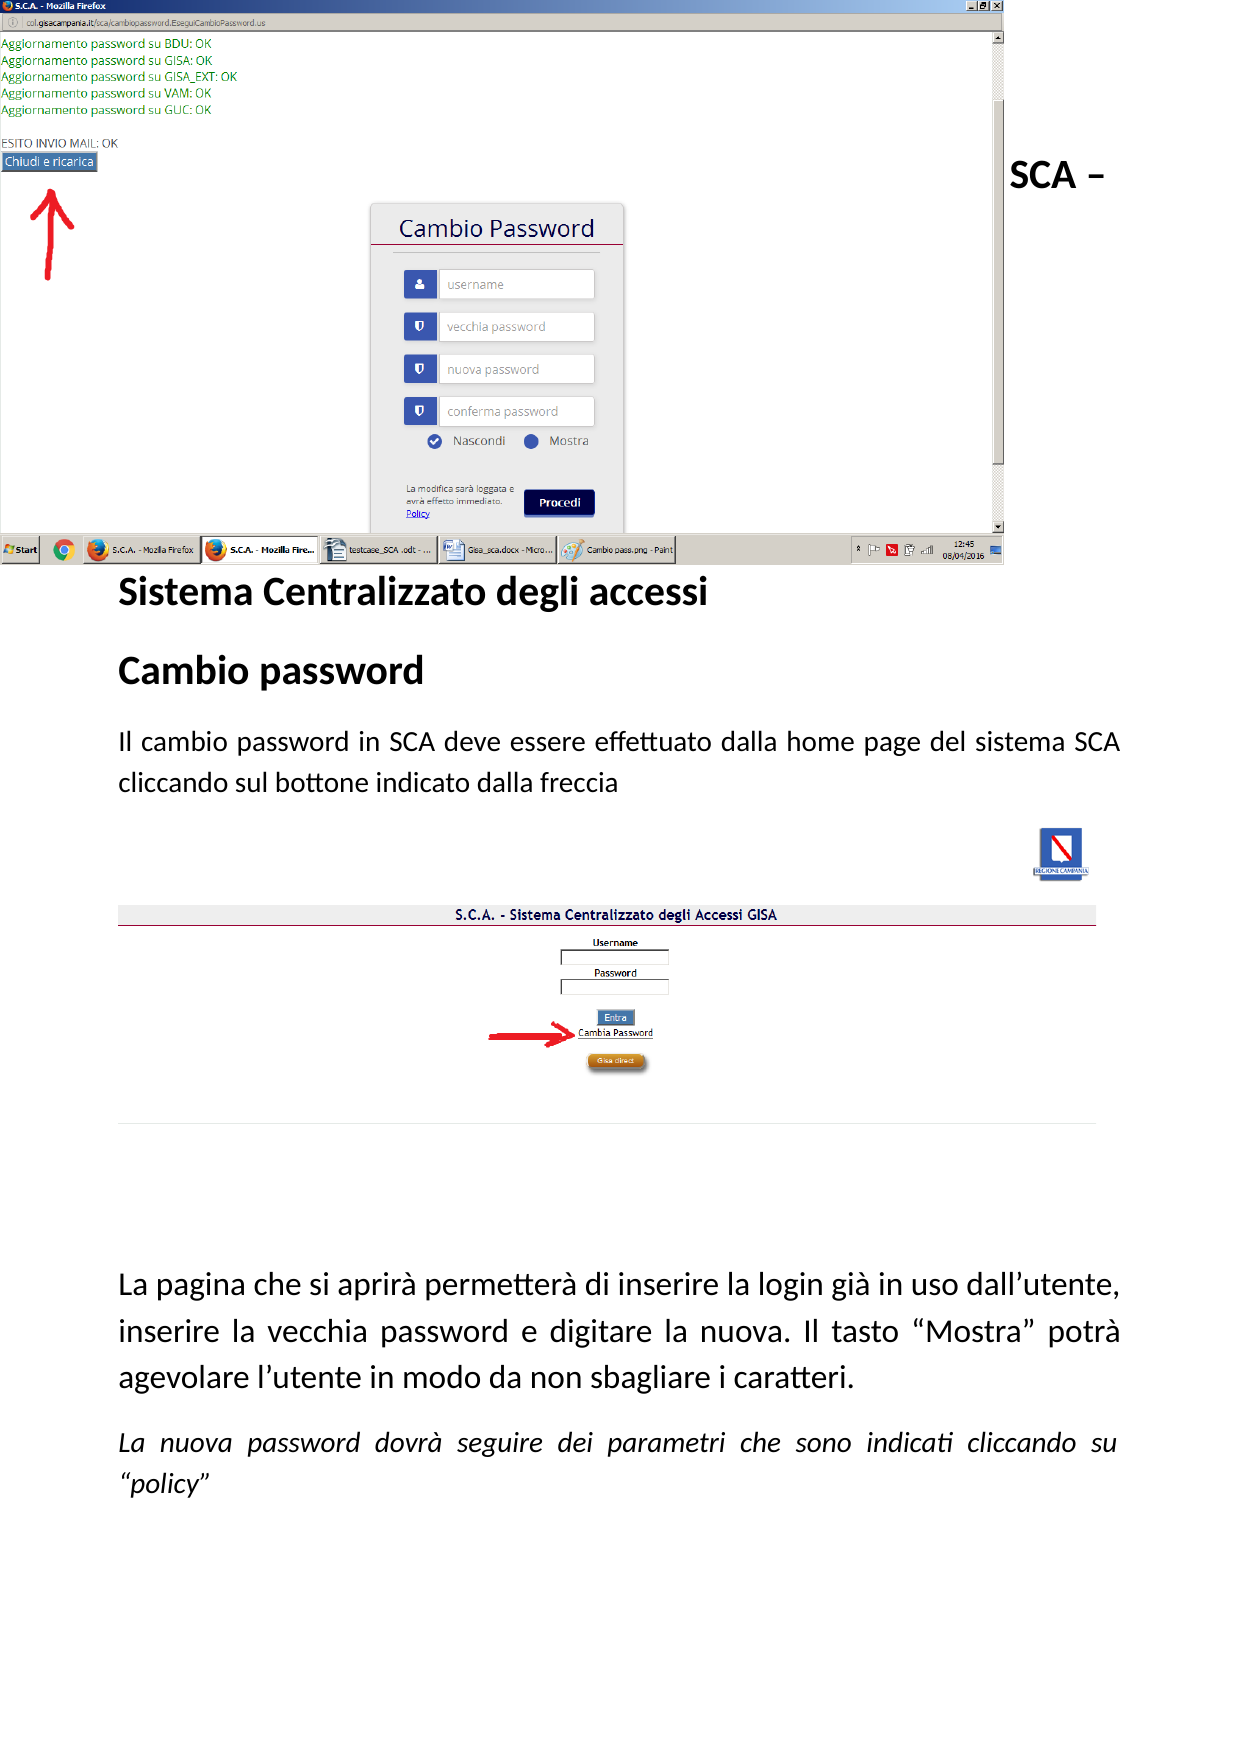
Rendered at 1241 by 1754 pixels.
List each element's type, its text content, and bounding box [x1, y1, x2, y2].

text La pagina che si aprirà permetterà di inserire la login già in uso dall’utente, inserire la vecchia password e digitare la nuova. Il tasto “Mostra” potrà agevolare l’utente in modo da non sbagliare i caratteri. [118, 1263, 1122, 1397]
text La nuova password dovrà seguire dei parametri che sono indicati cliccando su “policy” [118, 1424, 1122, 1501]
text SCA – Sistema Centralizzato degli accessi [118, 148, 1122, 615]
text Il cambio password in SCA deve essere effettuato dalla home page del sistema SCA cliccando sul bottone indicato dalla freccia [118, 723, 1122, 799]
picture [0, 0, 1004, 565]
picture [118, 825, 1097, 1236]
text Cambio password [118, 644, 1122, 694]
